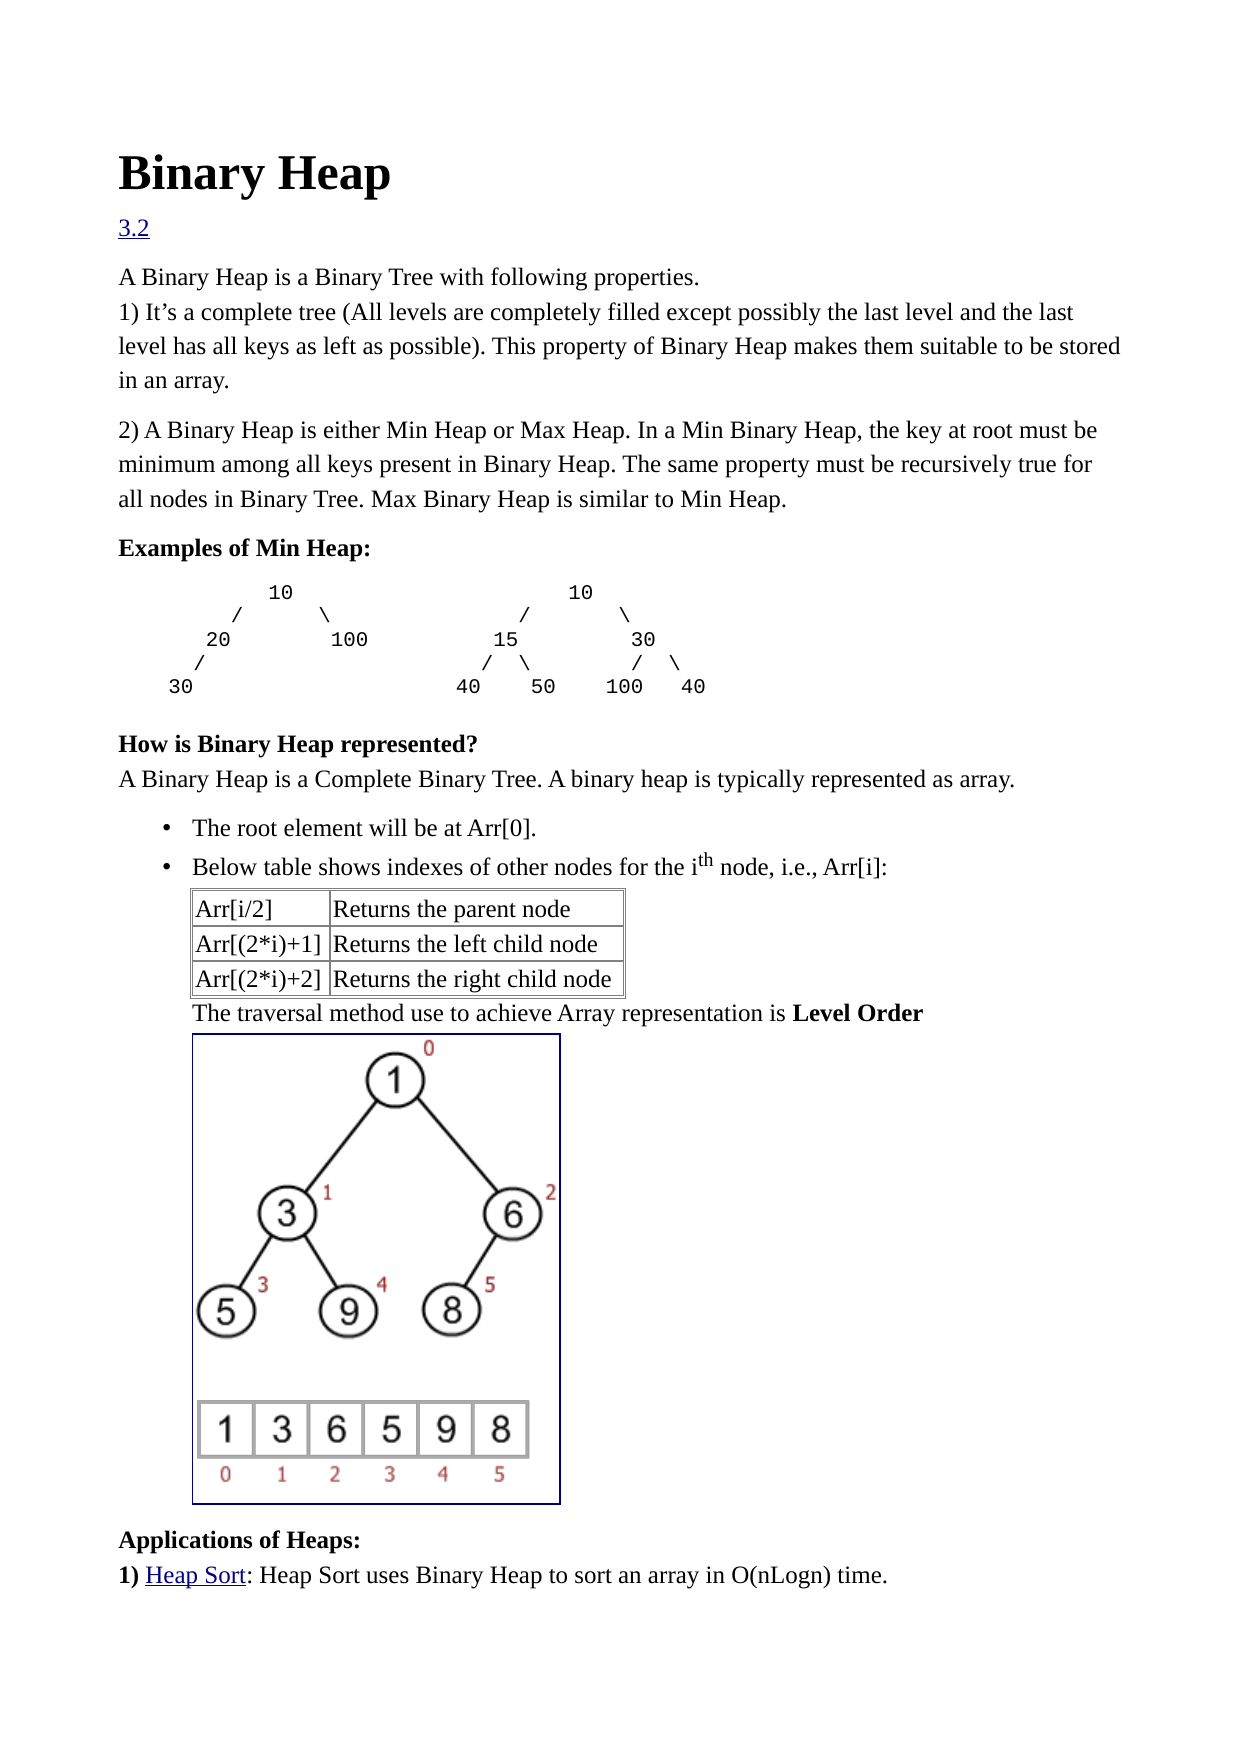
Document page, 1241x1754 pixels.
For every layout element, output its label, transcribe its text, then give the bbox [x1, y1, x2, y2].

list The root element will be at Arr[0]. [162, 813, 1122, 842]
text A Binary Heap is a Binary Tree with following properties. 1) It’s a complete tree (All levels are completely filled except possibly the last level and the last level has all keys as left as possible). This property of Binary Heap makes them suitable to be stored in an array. [118, 262, 1122, 394]
text 2) A Binary Heap is either Min Heap or Max Heap. In a Min Binary Heap, the key at root must be minimum among all keys present in Binary Heap. The same property must be recursively true for all nodes in Binary Tree. Max Binary Heap is similar to Min Heap. [118, 415, 1122, 512]
table_header Arr[i/2] [193, 891, 329, 925]
picture [193, 1035, 559, 1503]
text How is Binary Heap represented? A Binary Heap is a Complete Binary Tree. A binary heap is typically represented as array. [118, 729, 1122, 793]
table_cell Returns the right child node [331, 962, 623, 995]
table_cell Arr[(2*i)+2] [193, 962, 329, 995]
table_cell Returns the left child node [331, 927, 623, 960]
text 20 100 15 30 [118, 629, 1122, 653]
table_cell Arr[(2*i)+1] [193, 927, 329, 960]
text / / \ / \ [118, 653, 1122, 676]
text 30 40 50 100 40 [118, 676, 1122, 700]
list The traversal method use to achieve Array representation is Level Order [162, 998, 1122, 1505]
table_header Returns the parent node [331, 891, 623, 925]
text Examples of Min Heap: [118, 533, 1122, 561]
text 10 10 [118, 582, 1122, 605]
text 3.2 [118, 213, 1122, 242]
list Below table shows indexes of other nodes for the ith node, i.e., Arr[i]: [162, 847, 1122, 881]
text Applications of Heaps: 1) Heap Sort: Heap Sort uses Binary Heap to sort an array in O(nLogn) time. [118, 1525, 1122, 1588]
text / \ / \ [118, 605, 1122, 629]
subtitle Binary Heap [118, 143, 1122, 201]
